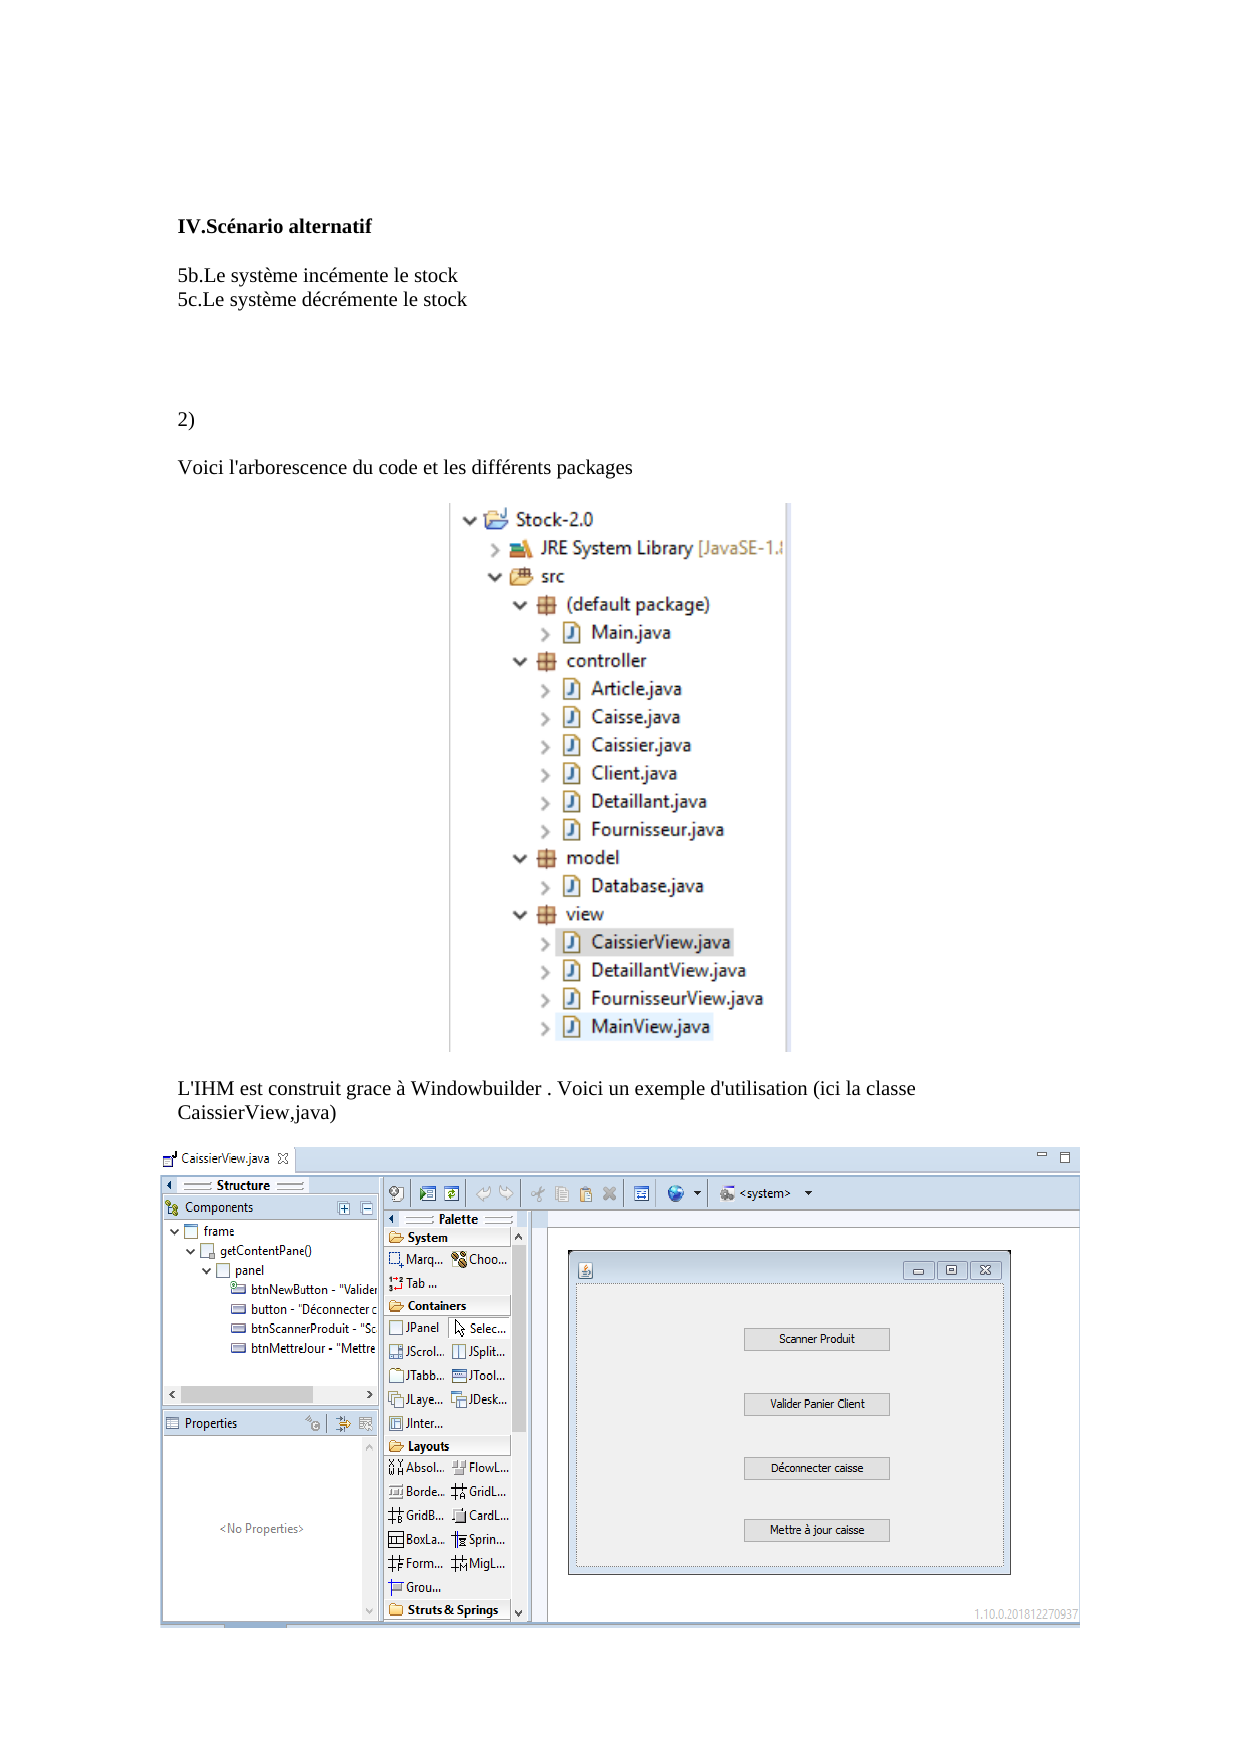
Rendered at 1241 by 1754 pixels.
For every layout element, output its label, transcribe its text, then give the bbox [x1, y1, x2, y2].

text Voici l'arborescence du code et les différents packages [177, 455, 1059, 479]
text 2) [177, 407, 1059, 431]
picture [160, 1147, 1080, 1628]
text L'IHM est construit grace à Windowbuilder . Voici un exemple d'utilisation (ici la classe CaissierView,java) [177, 1076, 1059, 1124]
picture [449, 503, 792, 1052]
text 5b.Le système incémente le stock [177, 262, 1059, 287]
text IV.Scénario alternatif [177, 214, 1059, 238]
text 5c.Le système décrémente le stock [177, 287, 1059, 311]
